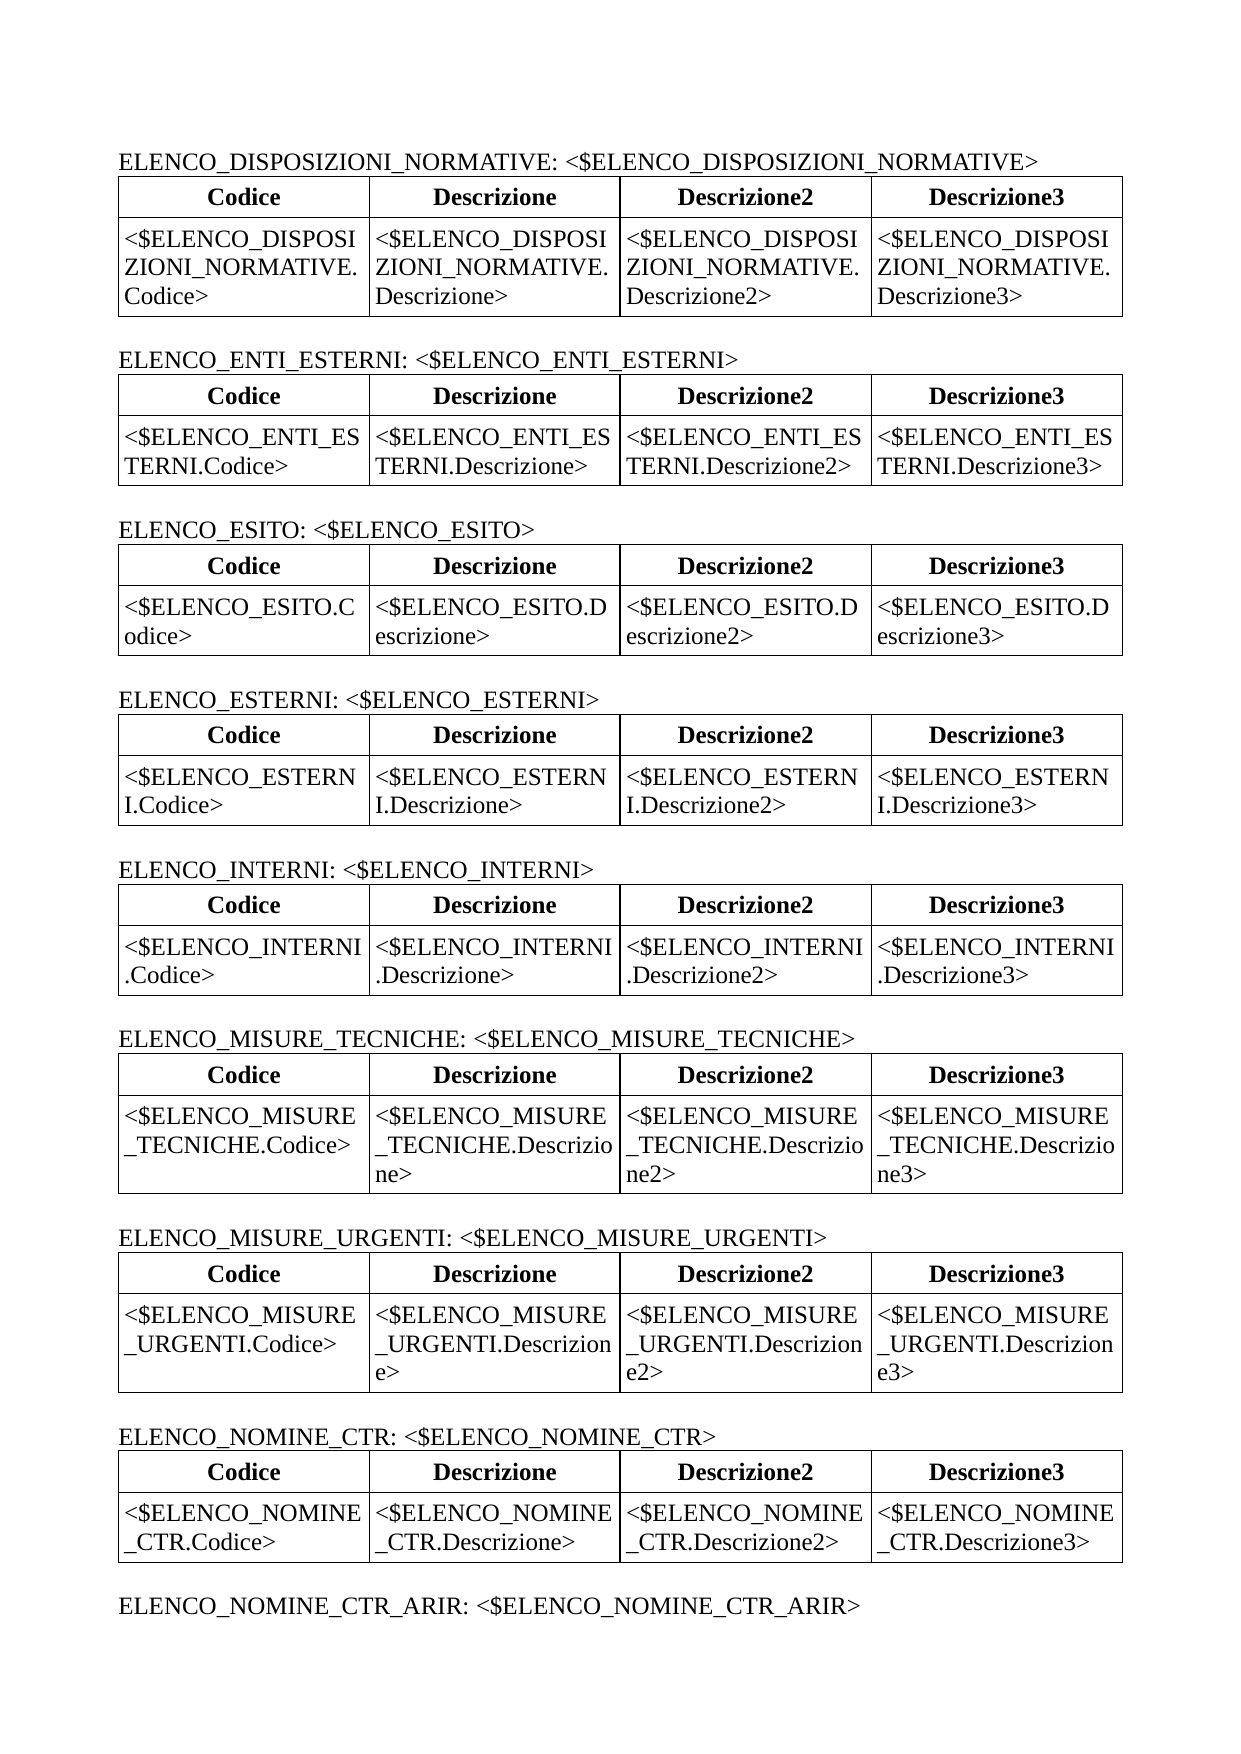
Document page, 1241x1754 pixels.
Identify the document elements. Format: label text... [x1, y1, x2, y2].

text ELENCO_NOMINE_CTR_ARIR: <$ELENCO_NOMINE_CTR_ARIR> [118, 1591, 1122, 1620]
table_header Descrizione3 [872, 1054, 1122, 1094]
table_cell <$ELENCO_ESITO.Descrizione2> [621, 586, 871, 655]
table_header Descrizione2 [621, 1054, 871, 1094]
table_cell <$ELENCO_NOMINE_CTR.Descrizione3> [872, 1493, 1122, 1562]
table_header Descrizione3 [872, 375, 1122, 415]
table_cell <$ELENCO_INTERNI.Descrizione> [370, 926, 619, 995]
table_header Codice [119, 545, 369, 585]
table_cell <$ELENCO_INTERNI.Codice> [119, 926, 369, 995]
table_cell <$ELENCO_DISPOSIZIONI_NORMATIVE.Descrizione> [370, 218, 619, 316]
table_header Codice [119, 715, 369, 755]
text ELENCO_MISURE_TECNICHE: <$ELENCO_MISURE_TECNICHE> [118, 1024, 1122, 1053]
table_cell <$ELENCO_NOMINE_CTR.Codice> [119, 1493, 369, 1562]
table_header Codice [119, 1054, 369, 1094]
table_cell <$ELENCO_DISPOSIZIONI_NORMATIVE.Codice> [119, 218, 369, 316]
table_header Descrizione [370, 545, 619, 585]
table_cell <$ELENCO_ESITO.Codice> [119, 586, 369, 655]
table_header Descrizione3 [872, 715, 1122, 755]
table_header Descrizione2 [621, 545, 871, 585]
table_cell <$ELENCO_ESTERNI.Descrizione2> [621, 756, 871, 825]
table_cell <$ELENCO_MISURE_URGENTI.Descrizione3> [872, 1294, 1122, 1392]
text ELENCO_ESITO: <$ELENCO_ESITO> [118, 515, 1122, 544]
table_cell <$ELENCO_NOMINE_CTR.Descrizione2> [621, 1493, 871, 1562]
table_cell <$ELENCO_ENTI_ESTERNI.Descrizione> [370, 416, 619, 485]
text ELENCO_DISPOSIZIONI_NORMATIVE: <$ELENCO_DISPOSIZIONI_NORMATIVE> [118, 147, 1122, 176]
table_cell <$ELENCO_MISURE_TECNICHE.Descrizione2> [621, 1096, 871, 1193]
table_header Codice [119, 177, 369, 217]
table_header Codice [119, 1253, 369, 1293]
table_cell <$ELENCO_MISURE_URGENTI.Descrizione> [370, 1294, 619, 1392]
table_header Descrizione2 [621, 885, 871, 925]
table_header Codice [119, 885, 369, 925]
table_header Descrizione3 [872, 1253, 1122, 1293]
table_header Codice [119, 1451, 369, 1492]
table_cell <$ELENCO_INTERNI.Descrizione2> [621, 926, 871, 995]
table_cell <$ELENCO_ESTERNI.Descrizione> [370, 756, 619, 825]
table_header Descrizione3 [872, 545, 1122, 585]
text ELENCO_NOMINE_CTR: <$ELENCO_NOMINE_CTR> [118, 1422, 1122, 1450]
table_cell <$ELENCO_ESITO.Descrizione3> [872, 586, 1122, 655]
table_cell <$ELENCO_MISURE_TECNICHE.Descrizione> [370, 1096, 619, 1193]
table_header Descrizione [370, 1054, 619, 1094]
table_cell <$ELENCO_DISPOSIZIONI_NORMATIVE.Descrizione2> [621, 218, 871, 316]
table_cell <$ELENCO_DISPOSIZIONI_NORMATIVE.Descrizione3> [872, 218, 1122, 316]
table_cell <$ELENCO_MISURE_URGENTI.Descrizione2> [621, 1294, 871, 1392]
table_cell <$ELENCO_ENTI_ESTERNI.Descrizione3> [872, 416, 1122, 485]
text ELENCO_ESTERNI: <$ELENCO_ESTERNI> [118, 685, 1122, 714]
table_header Descrizione [370, 375, 619, 415]
text ELENCO_MISURE_URGENTI: <$ELENCO_MISURE_URGENTI> [118, 1223, 1122, 1252]
table_cell <$ELENCO_MISURE_URGENTI.Codice> [119, 1294, 369, 1392]
table_cell <$ELENCO_MISURE_TECNICHE.Descrizione3> [872, 1096, 1122, 1193]
table_cell <$ELENCO_INTERNI.Descrizione3> [872, 926, 1122, 995]
table_header Descrizione3 [872, 1451, 1122, 1492]
table_header Descrizione [370, 715, 619, 755]
table_header Descrizione3 [872, 885, 1122, 925]
text ELENCO_ENTI_ESTERNI: <$ELENCO_ENTI_ESTERNI> [118, 345, 1122, 374]
table_cell <$ELENCO_ENTI_ESTERNI.Descrizione2> [621, 416, 871, 485]
table_header Descrizione [370, 1253, 619, 1293]
table_header Descrizione [370, 885, 619, 925]
table_cell <$ELENCO_MISURE_TECNICHE.Codice> [119, 1096, 369, 1193]
text ELENCO_INTERNI: <$ELENCO_INTERNI> [118, 855, 1122, 883]
table_cell <$ELENCO_ESTERNI.Descrizione3> [872, 756, 1122, 825]
table_cell <$ELENCO_ESITO.Descrizione> [370, 586, 619, 655]
table_cell <$ELENCO_ENTI_ESTERNI.Codice> [119, 416, 369, 485]
table_cell <$ELENCO_NOMINE_CTR.Descrizione> [370, 1493, 619, 1562]
table_header Descrizione2 [621, 1253, 871, 1293]
table_header Descrizione3 [872, 177, 1122, 217]
table_header Descrizione2 [621, 375, 871, 415]
table_header Descrizione [370, 177, 619, 217]
table_header Descrizione2 [621, 715, 871, 755]
table_header Descrizione2 [621, 177, 871, 217]
table_cell <$ELENCO_ESTERNI.Codice> [119, 756, 369, 825]
table_header Descrizione [370, 1451, 619, 1492]
table_header Codice [119, 375, 369, 415]
table_header Descrizione2 [621, 1451, 871, 1492]
